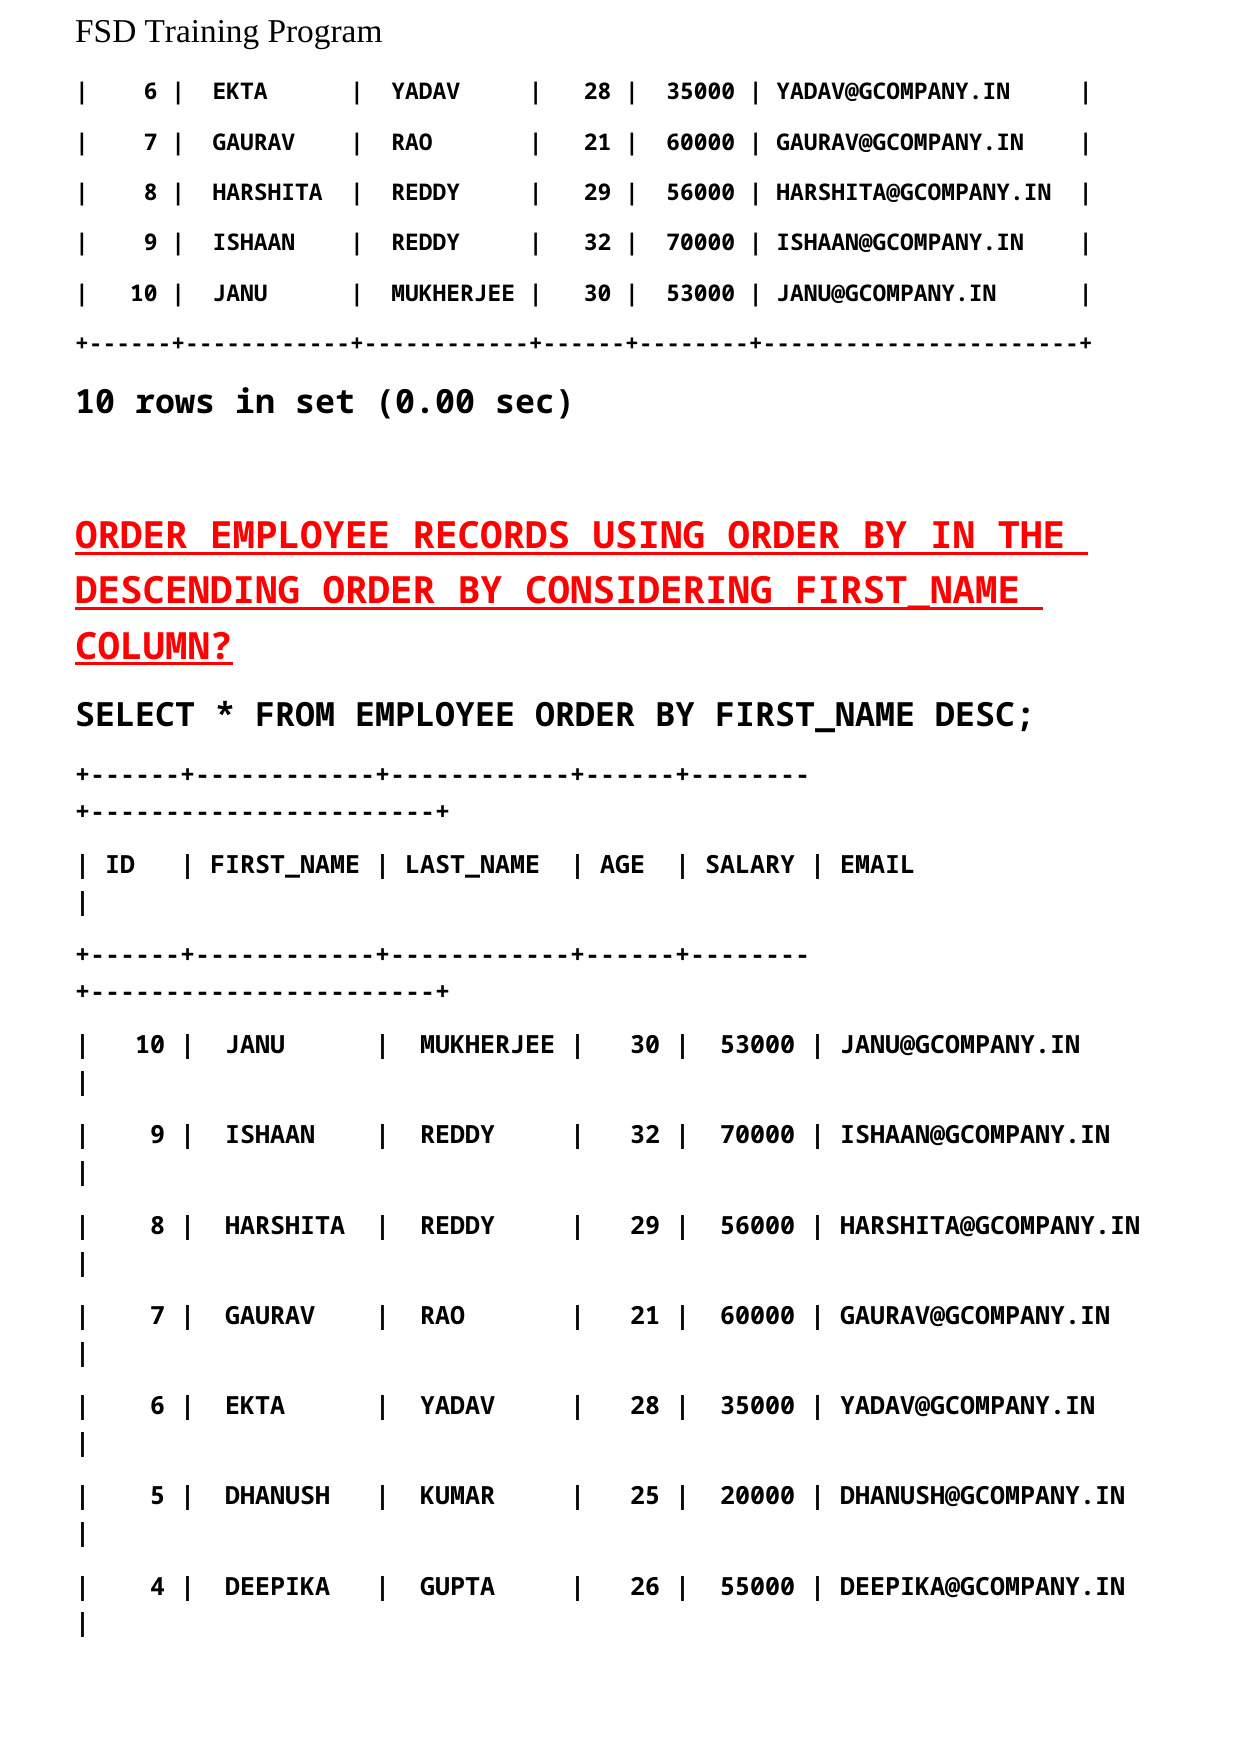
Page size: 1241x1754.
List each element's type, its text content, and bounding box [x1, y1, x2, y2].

text +------+------------+------------+------+--------+-----------------------+ [75, 327, 1165, 358]
text | 9 | ISHAAN | REDDY | 32 | 70000 | ISHAAN@GCOMPANY.IN | [75, 226, 1165, 257]
text | 5 | DHANUSH | KUMAR | 25 | 20000 | DHANUSH@GCOMPANY.IN | [75, 1478, 1165, 1549]
text | 10 | JANU | MUKHERJEE | 30 | 53000 | JANU@GCOMPANY.IN | [75, 1027, 1165, 1098]
text | 4 | DEEPIKA | GUPTA | 26 | 55000 | DEEPIKA@GCOMPANY.IN | [75, 1568, 1165, 1639]
text | 10 | JANU | MUKHERJEE | 30 | 53000 | JANU@GCOMPANY.IN | [75, 277, 1165, 308]
text | 8 | HARSHITA | REDDY | 29 | 56000 | HARSHITA@GCOMPANY.IN | [75, 1207, 1165, 1278]
text +------+------------+------------+------+--------+-----------------------+ [75, 937, 1165, 1008]
text 10 rows in set (0.00 sec) [75, 377, 1165, 423]
text | 6 | EKTA | YADAV | 28 | 35000 | YADAV@GCOMPANY.IN | [75, 1388, 1165, 1459]
text | 6 | EKTA | YADAV | 28 | 35000 | YADAV@GCOMPANY.IN | [75, 75, 1165, 106]
text ORDER EMPLOYEE RECORDS USING ORDER BY IN THE DESCENDING ORDER BY CONSIDERING FIRST_NAME COLUMN? [75, 509, 1165, 670]
text | 8 | HARSHITA | REDDY | 29 | 56000 | HARSHITA@GCOMPANY.IN | [75, 176, 1165, 207]
text | 7 | GAURAV | RAO | 21 | 60000 | GAURAV@GCOMPANY.IN | [75, 1298, 1165, 1368]
text | ID | FIRST_NAME | LAST_NAME | AGE | SALARY | EMAIL | [75, 847, 1165, 917]
text SELECT * FROM EMPLOYEE ORDER BY FIRST_NAME DESC; [75, 691, 1165, 736]
text +------+------------+------------+------+--------+-----------------------+ [75, 756, 1165, 827]
text | 9 | ISHAAN | REDDY | 32 | 70000 | ISHAAN@GCOMPANY.IN | [75, 1117, 1165, 1188]
text | 7 | GAURAV | RAO | 21 | 60000 | GAURAV@GCOMPANY.IN | [75, 125, 1165, 157]
